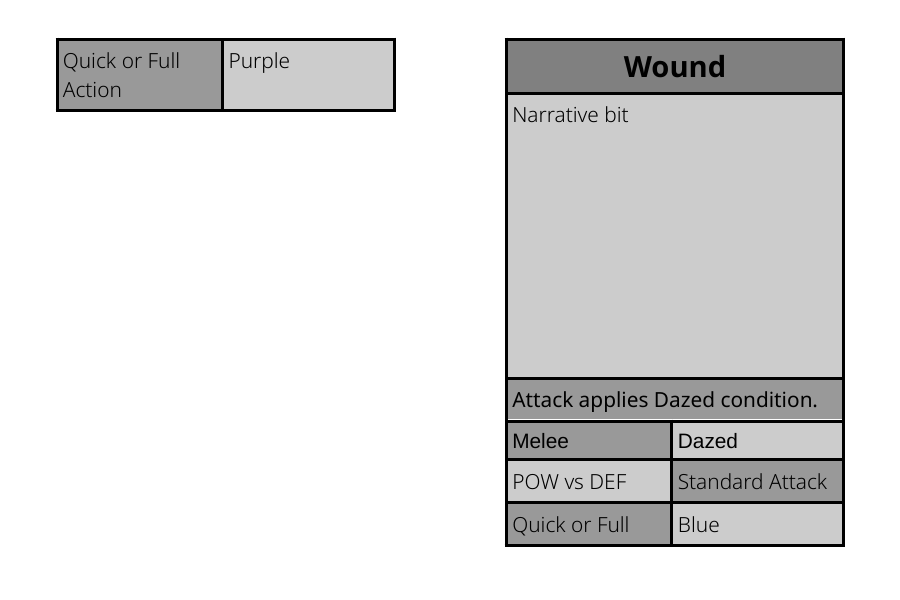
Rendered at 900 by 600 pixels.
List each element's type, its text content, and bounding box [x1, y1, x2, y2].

table_cell Blue [673, 504, 842, 544]
table_cell Quick or Full [508, 504, 670, 544]
table_cell Narrative bit [508, 95, 842, 377]
table_cell Melee [508, 423, 670, 458]
table_cell Attack applies Dazed condition. [508, 380, 842, 419]
table_cell POW vs DEF [508, 461, 670, 501]
table_cell Standard Attack [673, 461, 842, 501]
table_cell Purple [224, 41, 393, 109]
table_cell Dazed [673, 423, 842, 458]
table_header Wound [508, 41, 842, 92]
table_cell Quick or Full Action [59, 41, 221, 109]
